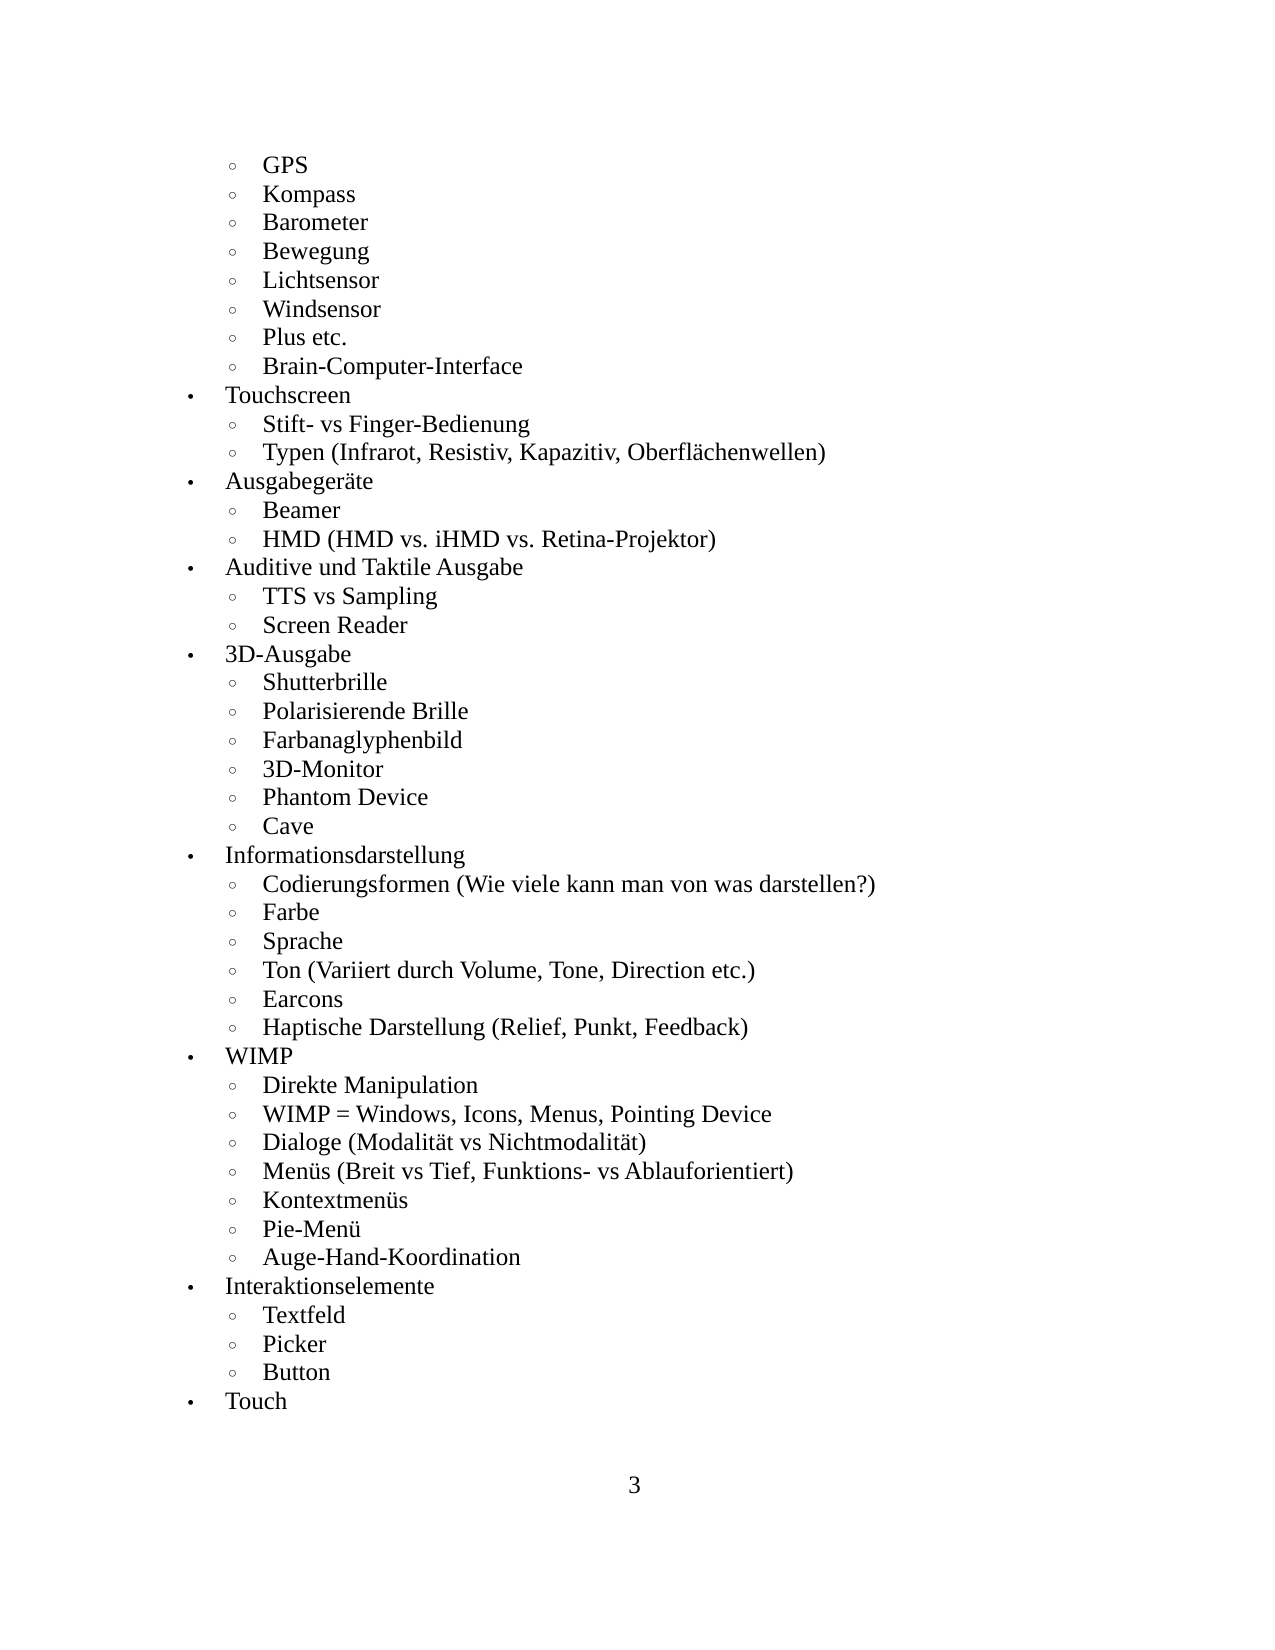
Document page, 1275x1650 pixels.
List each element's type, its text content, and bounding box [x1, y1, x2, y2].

list Auge-Hand-Koordination [225, 1242, 1125, 1271]
list HMD (HMD vs. iHMD vs. Retina-Projektor) [225, 524, 1125, 552]
list Windsensor [225, 294, 1125, 322]
list Kompass [225, 179, 1125, 207]
list Farbanaglyphenbild [225, 725, 1125, 754]
list Ausgabegeräte [187, 466, 1125, 495]
list Lichtsensor [225, 265, 1125, 294]
list Picker [225, 1329, 1125, 1357]
list WIMP = Windows, Icons, Menus, Pointing Device [225, 1099, 1125, 1127]
list Dialoge (Modalität vs Nichtmodalität) [225, 1127, 1125, 1156]
list 3D-Monitor [225, 754, 1125, 782]
list GPS [225, 150, 1125, 179]
list Codierungsformen (Wie viele kann man von was darstellen?) [225, 869, 1125, 897]
list Textfeld [225, 1300, 1125, 1329]
list Sprache [225, 926, 1125, 955]
list Menüs (Breit vs Tief, Funktions- vs Ablauforientiert) [225, 1156, 1125, 1185]
list Stift- vs Finger-Bedienung [225, 409, 1125, 437]
list Farbe [225, 897, 1125, 926]
list Cave [225, 811, 1125, 840]
list Ton (Variiert durch Volume, Tone, Direction etc.) [225, 955, 1125, 984]
list Button [225, 1357, 1125, 1386]
list Earcons [225, 984, 1125, 1012]
list Touch [187, 1386, 1125, 1415]
list Barometer [225, 207, 1125, 236]
list Bewegung [225, 236, 1125, 265]
list WIMP [187, 1041, 1125, 1070]
list Beamer [225, 495, 1125, 524]
list Kontextmenüs [225, 1185, 1125, 1214]
list Interaktionselemente [187, 1271, 1125, 1300]
list TTS vs Sampling [225, 581, 1125, 610]
list Plus etc. [225, 322, 1125, 351]
list Brain-Computer-Interface [225, 351, 1125, 380]
list 3D-Ausgabe [187, 639, 1125, 667]
list Auditive und Taktile Ausgabe [187, 552, 1125, 581]
list Shutterbrille [225, 667, 1125, 696]
list Pie-Menü [225, 1214, 1125, 1242]
list Direkte Manipulation [225, 1070, 1125, 1099]
list Haptische Darstellung (Relief, Punkt, Feedback) [225, 1012, 1125, 1041]
list Phantom Device [225, 782, 1125, 811]
list Typen (Infrarot, Resistiv, Kapazitiv, Oberflächenwellen) [225, 437, 1125, 466]
list Polarisierende Brille [225, 696, 1125, 725]
list Screen Reader [225, 610, 1125, 639]
list Touchscreen [187, 380, 1125, 409]
list Informationsdarstellung [187, 840, 1125, 869]
